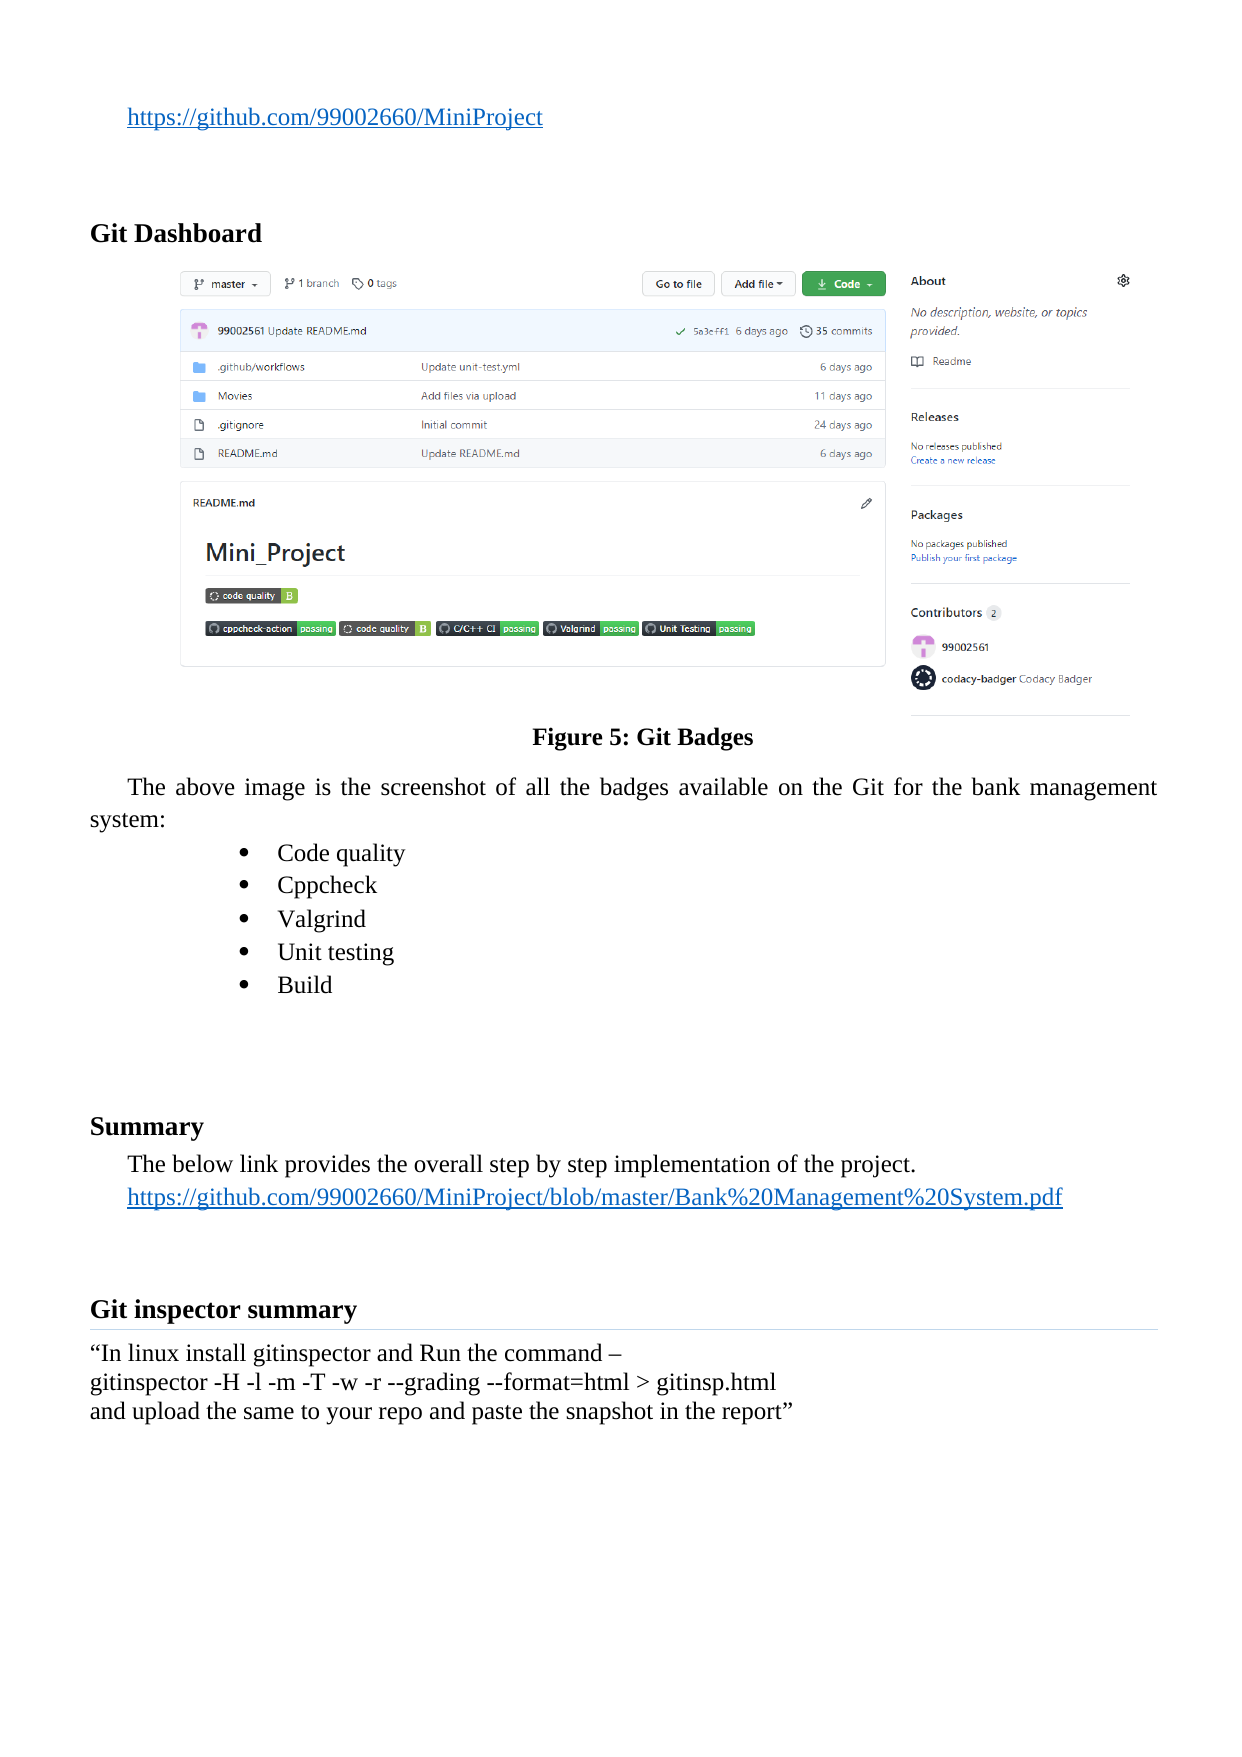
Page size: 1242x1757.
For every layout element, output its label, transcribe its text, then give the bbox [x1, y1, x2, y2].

text https://github.com/99002660/MiniProject [89, 102, 1158, 131]
subtitle Summary [89, 1110, 1158, 1141]
text https://github.com/99002660/MiniProject/blob/master/Bank%20Management%20System.pdf [89, 1182, 1158, 1211]
subtitle Git Dashboard [89, 217, 1158, 248]
text Figure 5: Git Badges [89, 722, 1158, 751]
text The below link provides the overall step by step implementation of the project. [89, 1149, 1158, 1178]
subtitle Git inspector summary [89, 1294, 1158, 1330]
text “In linux install gitinspector and Run the command – [89, 1338, 1158, 1367]
list Valgrind [239, 904, 1158, 932]
picture [127, 256, 1184, 722]
text and upload the same to your repo and paste the snapshot in the report” [89, 1396, 1158, 1424]
text The above image is the screenshot of all the badges available on the Git for the bank management system: [89, 772, 1158, 833]
list Build [239, 970, 1158, 998]
list Code quality [239, 838, 1158, 866]
list Unit testing [239, 937, 1158, 965]
text gitinspector -H -l -m -T -w -r --grading --format=html > gitinsp.html [89, 1367, 1158, 1396]
list Cppcheck [239, 871, 1158, 899]
